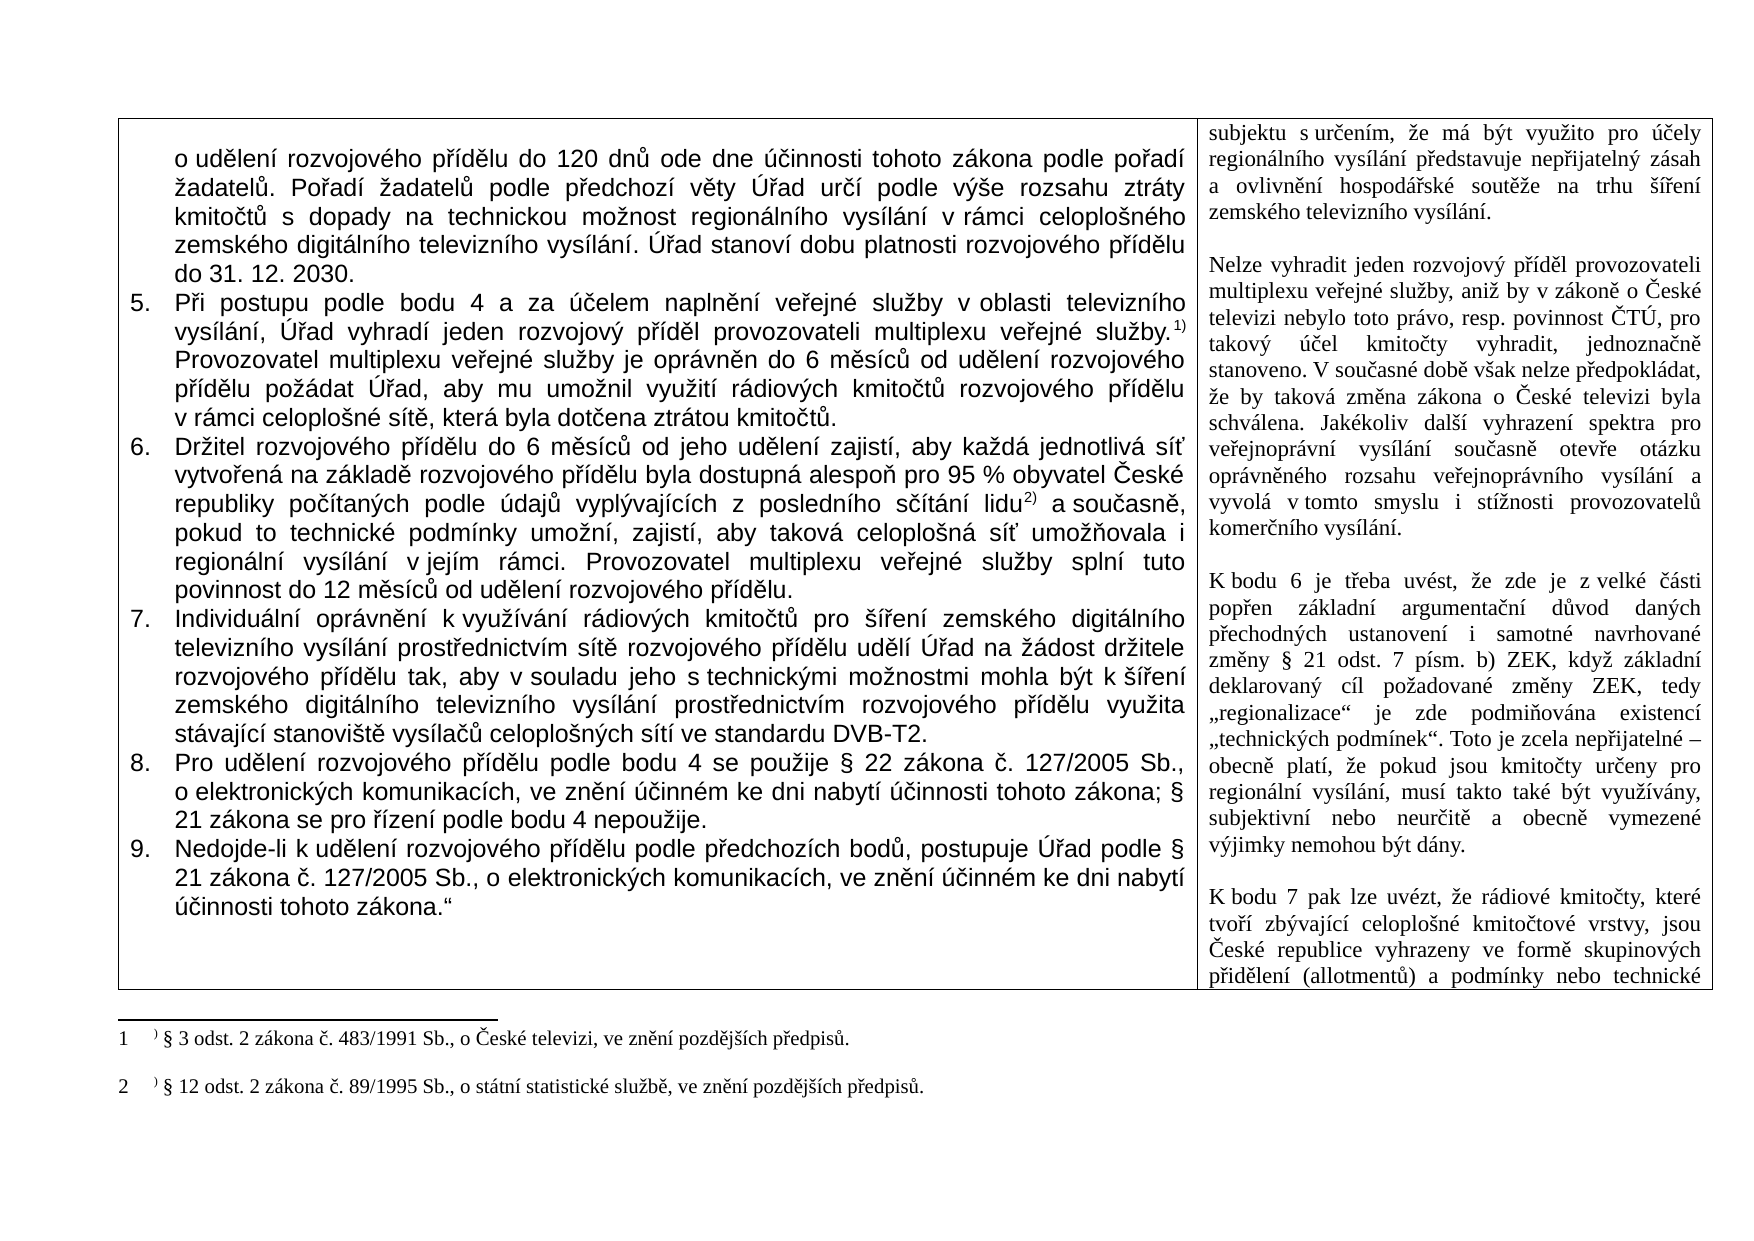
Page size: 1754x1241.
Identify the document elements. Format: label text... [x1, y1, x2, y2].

table_cell Do Části první, Čl. II návrhu se za bod 3. vkládají nové body 4. – 9., které zní: „4. Za účelem dokončení přechodu zemského digitálního televizního vysílání na standard DVB-T2/HEVC.265 (dále jen „standard DVB-T2“) a zachování možnosti regionálního vysílání v rámci celoplošného zemského digitálního televizního vysílání, udělí Český telekomunikační úřad (dále jen „Úřad“) dva příděly rádiových kmitočtů pro sestavení dvou celoplošných sítí elektronických komunikací pro šíření zemského digitálního televizního vysílání ve standardu DVB-T2 (dále jen „rozvojový příděl“). Rozvojový příděl Úřad udělí na žádost o udělení rozvojového přídělu podanou do 60 dnů ode dne nabytí účinnosti tohoto zákona držitelem přídělu rádiových kmitočtů pro šíření celoplošného zemského digitálního televizního vysílání, který byl dotčen ztrátou podílu na využití rádiového spektra v podobě ztráty kmitočtů v důsledku změny svého přídělu v souvislosti s přechodem na standard DVB-T2 podle čl. II. zákona č. 252/2017 Sb., kterým se mění zákon č. 127/2005 Sb., o elektronických komunikacích a o změně některých souvisejících zákonů (zákon o elektronických komunikacích), ve znění pozdějších předpisů a zákon č. 483/1991 Sb., o České televizi, ve znění pozdějších předpisů (dále jen „ztráta kmitočtů“). Úřad rozhodne o udělení rozvojového přídělu do 120 dnů ode dne účinnosti tohoto zákona podle pořadí žadatelů. Pořadí žadatelů podle předchozí věty Úřad určí podle výše rozsahu ztráty kmitočtů s dopady na technickou možnost regionálního vysílání v rámci celoplošného zemského digitálního televizního vysílání. Úřad stanoví dobu platnosti rozvojového přídělu do 31. 12. 2030. 5. Při postupu podle bodu 4 a za účelem naplnění veřejné služby v oblasti televizního vysílání, Úřad vyhradí jeden rozvojový příděl provozovateli multiplexu veřejné služby.) Provozovatel multiplexu veřejné služby je oprávněn do 6 měsíců od udělení rozvojového přídělu požádat Úřad, aby mu umožnil využití rádiových kmitočtů rozvojového přídělu v rámci celoplošné sítě, která byla dotčena ztrátou kmitočtů. 6. Držitel rozvojového přídělu do 6 měsíců od jeho udělení zajistí, aby každá jednotlivá síť vytvořená na základě rozvojového přídělu byla dostupná alespoň pro 95 % obyvatel České republiky počítaných podle údajů vyplývajících z posledního sčítání lidu) a současně, pokud to technické podmínky umožní, zajistí, aby taková celoplošná síť umožňovala i regionální vysílání v jejím rámci. Provozovatel multiplexu veřejné služby splní tuto povinnost do 12 měsíců od udělení rozvojového přídělu. 7. Individuální oprávnění k využívání rádiových kmitočtů pro šíření zemského digitálního televizního vysílání prostřednictvím sítě rozvojového přídělu udělí Úřad na žádost držitele rozvojového přídělu tak, aby v souladu jeho s technickými možnostmi mohla být k šíření zemského digitálního televizního vysílání prostřednictvím rozvojového přídělu využita stávající stanoviště vysílačů celoplošných sítí ve standardu DVB-T2. 8. Pro udělení rozvojového přídělu podle bodu 4 se použije § 22 zákona č. 127/2005 Sb., o elektronických komunikacích, ve znění účinném ke dni nabytí účinnosti tohoto zákona; § 21 zákona se pro řízení podle bodu 4 nepoužije. 9. Nedojde-li k udělení rozvojového přídělu podle předchozích bodů, postupuje Úřad podle § 21 zákona č. 127/2005 Sb., o elektronických komunikacích, ve znění účinném ke dni nabytí účinnosti tohoto zákona.“ Odůvodnění Obecná část Předkládá se pozměňovací návrh (dále jen „návrh“) k návrhu zákona, kterým se mění zákon č. 127/2005 Sb., o elektronických komunikacích a o změně některých souvisejících zákonů (zákon o elektronických komunikacích), ve znění pozdějších předpisů, a o změně některých dalších zákonů. Hlavním cílem návrhu je, a to především v souladu s předpoklady Strategie rozvoje zemského digitálního televizního vysílání schválené usnesením vlády ze dne 20. července 2016 č. 648 (dále jen „Strategie“), zachování stability zemského televizního vysílání, potažmo celé mediální oblasti, a zohlednění potřebné míry kompenzace vůči subjektům dotčeným nuceným přechodem zemského digitálního televizního vysílání (dále jen „DTT“) na standard DVB-T2/HEVC.265 (Digital Video Broadcasting – Terrestrial) tak, jak byl realizován materiálně předcházející novelou v podobě zákona č. 252/2017 Sb., kterým se mění zákon č. 127/2005 Sb., o elektronických komunikacích a o změně některých souvisejících zákonů (zákon o elektronických komunikacích), ve znění pozdějších předpisů, a zákon č. 483/1991 Sb., o České televizi, ve znění pozdějších předpisů. Návrh vychází z předpokladu, že v důsledku procesů vynucených státem nesmí dojít ke zhoršení pozice jednotlivých subjektů na trhu šíření DTT, neboť v opačném případě nelze z jejich strany vyloučit eventuální právní kroky vč. možné žaloby proti České republice stran ochrany investic. Návrh má zároveň předejít situaci, kdy by na základě proběhlého zásahu státu došlo k narušení poměrů na příslušném trhu šíření televizního vysílání a ovlivnění budoucího vývoje ve prospěch omezení soutěže a nepřiměřeného zvýhodnění alternativních platforem televizního vysílání. V případě, že by zásahem státu byl v budoucnu snížen podíl DTT na příslušném trhu, došlo by i k nežádoucímu efektu zvýšení nákladů obyvatelstva na příjem televizního vysílání. Návrh navrhuje doplnit mezi možná kritéria pro hodnocení žádostí o udělení práv k využívání rádiových kmitočtů podle § 21 odst. 3 zákona o elektronických komunikacích též kritérium možnosti regionálního využití rádiových kmitočtů. Jde o doplnění demonstrativního výčtu, jehož využití je pro ČTÚ fakultativní. Návrh vychází dále z předpokladu, že je v souladu s veřejným zájmem, aby došlo co možná k největšímu využití dostupných kapacit pro DTT v rámci přiděleného vysílacího pásma, jelikož bezplatné zemské televizní vysílání představuje dominantní způsob příjmu televizního vysílání v České republice celkově. Televizní vysílání samotné má přitom jako informační zdroj stále nezanedbatelný význam pro většinu populace. Rozvoj DTT tak z povahy věci přináší ve svém důsledku pestřejší a dostupnější nabídku informací občanům, což má pozitivní dopad i z hlediska demokratických hodnot státu a ústavně garantovaných práv. Zároveň lze očekávat, že zvýšený důraz na regionalizaci vysílání bude pozitivním přínosem pro hospodářský i kulturní život regionů i místních komunit. Na základě návrhu by měly být všechny nevyužité kmitočty zbývající v pásmu určeném pro televizní vysílání přiděleny tak, aby bylo zajištěno efektivní využívání spektra a jeho ochrana pro zajištění služeb DTT a jejich další rozvoj. Rozdělení těchto kmitočtů mezi jednotlivé, návrhem zákona předjímané, sítě bude provedeno podle jejich reálných potřeb, odpovídajících parametrům pokrytí obyvatel signálem v jednotlivých sítích a s přihlédnutím k zachování stávajících poměrů ve využití spektra v jednotlivých sítích. Návrh nepředstavuje veřejnou podporu ve smyslu čl. 107 odst. 1 Smlouvy o fungování Evropské unie, neboť jsou jeho prostřednictvím sledovány legitimní cíle tím, že podmíní proces výběru dotyčných podniků kvalitativními kritérii a zároveň platí, že stát může legitimně rozhodnout o tom, že nebude maximalizovat výnosy, jichž by jinak mohlo být dosaženo, aniž by toto spadalo do oblasti působnosti pravidel státní podpory, pokud je se všemi dotčenými hospodářskými subjekty zacházeno v souladu se zásadou zákazu diskriminace a pokud existuje neodmyslitelná souvislost mezi dosažením účelu regulace a vzdáním se příjmů (srovnej Sdělení Komise o pojmu státní podpora uvedeném v čl. 107 odst. 1 Smlouvy o fungování Evropské unie C/2016/2946). Návrh umožňuje dosáhnout toho, že v ČR bude i po uvolnění rádiových kmitočtů pásma 700 MHz zajištěna trvalá dostupnost široké volby nezpoplatněných televizních programů pro všechny skupiny obyvatel s možností regionalizace televizního vysílání. Již původní plány procesu přechodu na DVB-T2 dle Strategie vycházely z nutnosti zajištění technologické transpozice (přechodu) celé platformy DTT s cílem zajistit „bezztrátovou substituci“ původního celoplošného vysílání (4 celoplošné sítě DVB-T), a dále vytvoření dostatečného prostoru pro dodatečné vysílání (2 nové rozvojové sítě DVB-T2) na období do roku 2030, zajišťující rozvoj DTT i efektivní využití disponibilních rádiových kmitočtů ve zbývajícím pásmu 470 – 694 MHz. Pouze tak je možné dosáhnout adekvátní kompenzace dotčených práv, vyvolaných nákladů i očekávaných přínosů a potencionálních ztrát pro televizní sektor s minimalizací zásahu do poměrů na trhu šíření zemského televizního vysílání a bez negativních dopadů na změnu pozice DTT na obecném trhu šíření televizního vysílání. V podmínkách omezeného mediálního trhu České republiky je potřebné v souvislosti s přechodem na DVB-T2 vytvořit ekonomicky i provozně stabilní prostředí pro udržení a rozvoj regionálních vysílatelů. Současně je však nutné respektovat skutečnost, že standard DVB-T2 je zaměřen na rozsáhlé jednofrekvenční sítě, což není v souladu s potřebami regionálního vysílání. Z hlediska veřejného zájmu je základním dlouhodobým cílem procesu rozvoje DTT (vč. přechodu na DVB-T2) zajištění udržitelného rozvoje DTT jako klíčové bezplatné televizní platformy volně dostupných televizních programů nejméně do roku 2030, a to nejméně ve stejném rozsahu jako v době před přechodem na DVB-T2, ovšem ve vyšší kvalitě, která odpovídá inovacím v televizních technologiích a obsahovému rozvoji televizního vysílání. Součástí tohoto zájmu je též: Zabezpečení podmínek pro ekonomicky dostupnou a spektrálně efektivní regionalizaci alespoň jedné z celoplošných sítí DVB-T2 na základě dlouhodobě reálných/proveditelných a udržitelných požadavků provozovatelů televizního vysílání (a samozřejmě v souladu s možnostmi mezinárodní koordinace kmitočtů). Zabezpečení podmínek pro udržitelný rozvoj regionálního televizního vysílání v kombinaci celoplošného vysílání v síti využívané ze strany České televize a na základě efektivního a koordinovaného využití zbývajících kmitočtů či dostupných regionálně členěných sítí platformy DTT. Platforma DTT zaujímá v České republice klíčové postavení vzhledem k ostatním způsobům příjmu televizního vysílání. Tuto platformu, jedinou pro uživatele bezplatnou a v současnosti nejsilnější pro příjem televizního vysílání v České republice, užívají více než dvě třetiny domácností a téměř polovina domácností je na této platformě závislá coby na jediné možnosti příjmu televizního vysílání. Návrh tak má potenciální pozitivní dopady na znevýhodněné skupiny obyvatel, tj. zejména na osoby se zdravotním postižením či jinak znevýhodněné osoby (např. senioři). Dlouhodobé zachování této vysílací platformy, zajištění jejího rozsahu a možností jejího dalšího rozvoje je tedy nepochybně ve veřejném zájmu. K Čl. II K bodu 4 Realizace první fáze přechodu na DVB-T2, tj. vytvoření čtyř celoplošných sítí v tomto standardu při současné změně původních přídělů rádiových kmitočtů, měla praktický dopad v podobě disproporční ztráty podílů na využití rádiového spektra některých jejich držitelů. V souladu s účelem návrhu, tj. zejména: i) dokončení předjímaných kroků procesu přechodu zemského digitálního televizního vysílání na standard DVB-T2 podle Strategie, a ii) zachování možnosti regionálního vysílání v rámci celoplošného zemského digitálního televizního vysílání, udělí Úřad bezplatně dva příděly za účelem sestavení dvou celoplošných sítí elektronických komunikací pro šíření zemského digitálního televizního vysílání ve standardu DVB-T2, doplňující stávající čtyři sítě vzniklé v rámci přechodu na tento formát v jeho první fázi podle Strategie. Počet udělitelných přídělů rádiových kmitočtů vychází z omezení vycházejících z mezinárodní koordinace rádiových kmitočtů. Bezplatnost udělení přídělů rádiových kmitočtů je podmíněna jejich náhradovou povahou a vyvážená ročními poplatky za využívání rádiových kmitočtů v souladu s § 22 zákona č. 127/2005 Sb., o elektronických komunikacích. Český telekomunikační úřad na základě výše uvedeného udělí rozvojový příděl rádiových kmitočtů ve smyslu § 22 zákona č. 127/2005 Sb., o elektronických komunikacích, a to na žádost subjektu splňujícího podmínky návrhem stanovené, tj. takového subjektu, který utrpěl v důsledku změny svého přídělu v souvislosti s přechodem na standard DVB-T2 ztrátu podílu na využití rádiového spektra, a to v podobě ztráty kmitočtů s dopady na technickou možnost regionálního vysílání v rámci celoplošného zemského digitálního televizního vysílání. Oprávněný žadatel musí příslušnou žádost Českému telekomunikačnímu úřadu doručit ve lhůtě 60 dnů ode dne účinnosti návrhu zákona, jinak jeho právo zažádat o udělení přídělu tímto postupem zaniká. Český telekomunikační úřad rozhodne o udělení rozvojového přídělu do 120 dnů ode dne účinnosti tohoto zákona podle pořadí žadatelů, přičemž pořadí žadatelů bude určeno výší rozsahů ztrát podílů žadatelů na technickou možnost regionálního vysílání v rámci celoplošného zemského digitálního televizního vysílání. Český telekomunikační úřad stanoví dobu platnosti rozvojového přídělu do 31. 12. 2030, shodně s dobou platnosti přídělů změněných v rámci první fáze přechodu. To současně odpovídá požadavku na garanci provozování zemského digitálního televizního vysílání nejméně do roku 2030, v souladu s výkladem § 20 odst. 3 zákona o elektronických komunikacích ve vztahu k potřebě zachování zemského digitálního televizního vysílání z pohledu veřejného zájmu a evropské harmonizace. K bodu 5 Ustanovení upravuje vyhrazení dalších kmitočtů pro multiplex veřejné služby, a to za účelem jejich využití pro rozvoj vysílání České televize; na základě toho může být vysílání České televize provozováno prostřednictvím jedné či dvou sítí zemských vysílacích rádiových kmitočtů vyhrazených pro Českou televizi. Mechanismus odpovídá stávající úpravě vyhrazení kmitočtů § 3 odst. 2 zákona č. 483/1991 Sb., o České televizi, dle kterého kmitočty Český telekomunikační úřad v součinnosti s Radou pro rozhlasové a televizní vysílání nejprve vyhradí, přičemž práva k vyhrazeným kmitočtům se udělují na žádost České televizi přídělem bez předchozího výběrového řízení podle zákona o elektronických komunikacích. Česká televize jako provozovatel multiplexu veřejné služby je oprávněna do 6 měsíců od udělení přídělu požádat Český telekomunikační úřad, aby umožnil využití rádiových kmitočtů přídělu v rámci celoplošné sítě, která byla dotčena ztrátou kmitočtů. K bodu 6 Stanoví se povinnost dostatečného pokrytí sítí vytvořenou na základě rozvojového přídělu, a to dle obdobného kritéria, které pro své účely obsahuje zákon o České televizi, tj. umožnění příjmu alespoň 95 % obyvatel České republiky počítaných podle údajů vyplývajících z posledního sčítání lidu. V souladu se Strategií by měla tato síť poskytovat regionální vysílání, pokud to technické podmínky umožní. K bodu 7 Ustanovení určuje podmínky udělení individuálního oprávnění k využívání rádiových kmitočtů pro šíření zemského digitálního televizního vysílání prostřednictvím sítě sestavené na základě uděleného rozvojového přídělu Úřadem tak, aby bylo dosaženo co nejvyšší spektrální efektivity využití příslušných rádiových kmitočtů, zajištěn stejný rozsah pokrytí jako před přechodem zemského digitálního televizního vysílání na standard DVB-T2 a nejmenší možný negativní dopad na diváky. K bodu 8 Ustanovení konkretizuje aspekty procesního charakteru při udělování přídělu, přičemž v tomto ohledu nahrazuje postup dle § 21 zákona č. 127/2005 Sb., o elektronických komunikacích. K bodu 9 Toto ustanovení stanoví postup pro případ, kdy subjekt podle článku II bodu 4 návrhu ve lhůtě nepožádá o udělení rozvojového přídělu. [119, 119, 1197, 989]
table_cell subjektu s určením, že má být využito pro účely regionálního vysílání představuje nepřijatelný zásah a ovlivnění hospodářské soutěže na trhu šíření zemského televizního vysílání. Nelze vyhradit jeden rozvojový příděl provozovateli multiplexu veřejné služby, aniž by v zákoně o České televizi nebylo toto právo, resp. povinnost ČTÚ, pro takový účel kmitočty vyhradit, jednoznačně stanoveno. V současné době však nelze předpokládat, že by taková změna zákona o České televizi byla schválena. Jakékoliv další vyhrazení spektra pro veřejnoprávní vysílání současně otevře otázku oprávněného rozsahu veřejnoprávního vysílání a vyvolá v tomto smyslu i stížnosti provozovatelů komerčního vysílání. K bodu 6 je třeba uvést, že zde je z velké části popřen základní argumentační důvod daných přechodných ustanovení i samotné navrhované změny § 21 odst. 7 písm. b) ZEK, když základní deklarovaný cíl požadované změny ZEK, tedy „regionalizace“ je zde podmiňována existencí „technických podmínek“. Toto je zcela nepřijatelné – obecně platí, že pokud jsou kmitočty určeny pro regionální vysílání, musí takto také být využívány, subjektivní nebo neurčitě a obecně vymezené výjimky nemohou být dány. K bodu 7 pak lze uvézt, že rádiové kmitočty, které tvoří zbývající celoplošné kmitočtové vrstvy, jsou České republice vyhrazeny ve formě skupinových přidělení (allotmentů) a podmínky nebo technické [1198, 119, 1712, 989]
